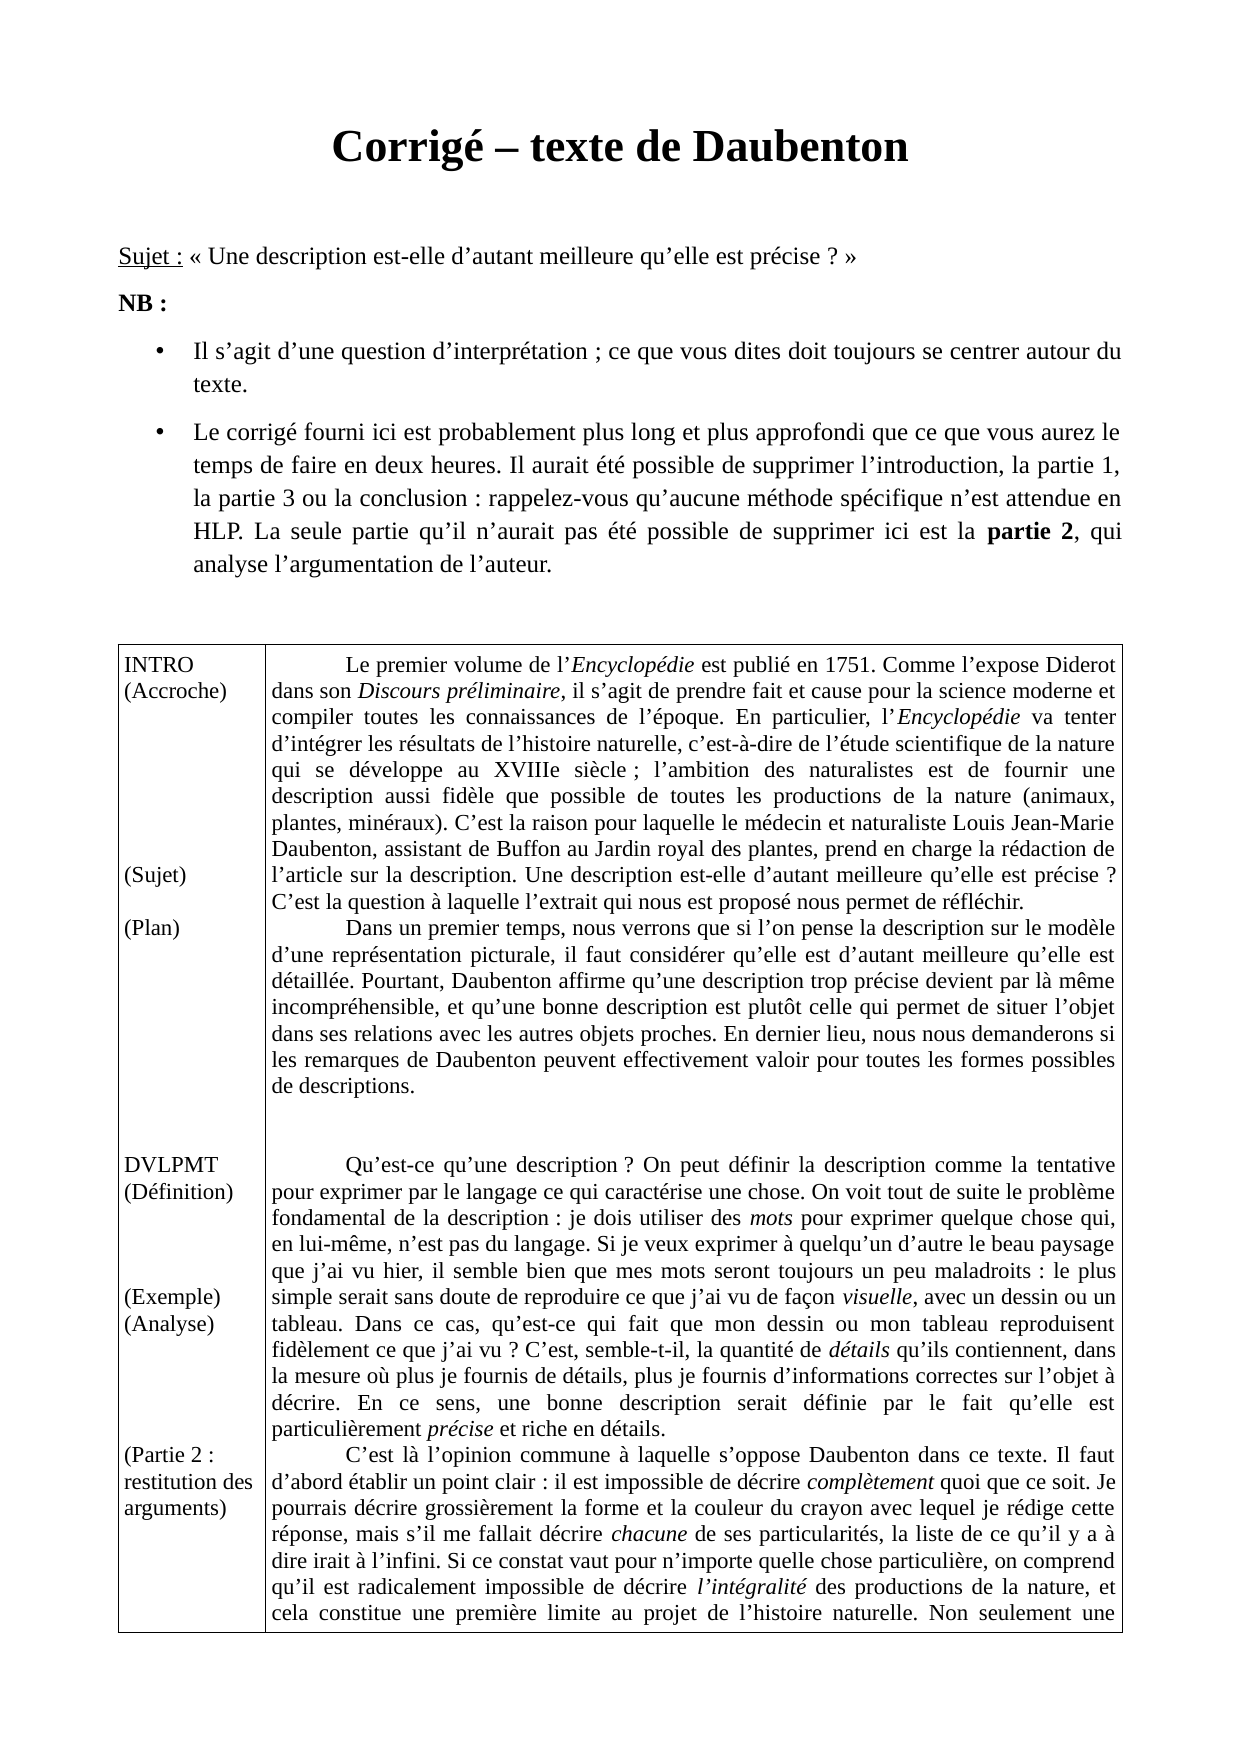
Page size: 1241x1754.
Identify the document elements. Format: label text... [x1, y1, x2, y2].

text Sujet : « Une description est-elle d’autant meilleure qu’elle est précise ? » [118, 241, 1122, 269]
table_header INTRO (Accroche) (Sujet) (Plan) DVLPMT (Définition) (Exemple) (Analyse) (Partie 2 : restitution des arguments) [119, 645, 265, 1632]
list Le corrigé fourni ici est probablement plus long et plus approfondi que ce que vous aurez le temps de faire en deux heures. Il aurait été possible de supprimer l’introduction, la partie 1, la partie 3 ou la conclusion : rappelez-vous qu’aucune méthode spécifique n’est attendue en HLP. La seule partie qu’il n’aurait pas été possible de supprimer ici est la partie 2, qui analyse l’argumentation de l’auteur. [156, 417, 1122, 577]
table_header Le premier volume de l’Encyclopédie est publié en 1751. Comme l’expose Diderot dans son Discours préliminaire, il s’agit de prendre fait et cause pour la science moderne et compiler toutes les connaissances de l’époque. En particulier, l’Encyclopédie va tenter d’intégrer les résultats de l’histoire naturelle, c’est-à-dire de l’étude scientifique de la nature qui se développe au XVIIIe siècle ; l’ambition des naturalistes est de fournir une description aussi fidèle que possible de toutes les productions de la nature (animaux, plantes, minéraux). C’est la raison pour laquelle le médecin et naturaliste Louis Jean-Marie Daubenton, assistant de Buffon au Jardin royal des plantes, prend en charge la rédaction de l’article sur la description. Une description est-elle d’autant meilleure qu’elle est précise ? C’est la question à laquelle l’extrait qui nous est proposé nous permet de réfléchir. Dans un premier temps, nous verrons que si l’on pense la description sur le modèle d’une représentation picturale, il faut considérer qu’elle est d’autant meilleure qu’elle est détaillée. Pourtant, Daubenton affirme qu’une description trop précise devient par là même incompréhensible, et qu’une bonne description est plutôt celle qui permet de situer l’objet dans ses relations avec les autres objets proches. En dernier lieu, nous nous demanderons si les remarques de Daubenton peuvent effectivement valoir pour toutes les formes possibles de descriptions. Qu’est-ce qu’une description ? On peut définir la description comme la tentative pour exprimer par le langage ce qui caractérise une chose. On voit tout de suite le problème fondamental de la description : je dois utiliser des mots pour exprimer quelque chose qui, en lui-même, n’est pas du langage. Si je veux exprimer à quelqu’un d’autre le beau paysage que j’ai vu hier, il semble bien que mes mots seront toujours un peu maladroits : le plus simple serait sans doute de reproduire ce que j’ai vu de façon visuelle, avec un dessin ou un tableau. Dans ce cas, qu’est-ce qui fait que mon dessin ou mon tableau reproduisent fidèlement ce que j’ai vu ? C’est, semble-t-il, la quantité de détails qu’ils contiennent, dans la mesure où plus je fournis de détails, plus je fournis d’informations correctes sur l’objet à décrire. En ce sens, une bonne description serait définie par le fait qu’elle est particulièrement précise et riche en détails. C’est là l’opinion commune à laquelle s’oppose Daubenton dans ce texte. Il faut d’abord établir un point clair : il est impossible de décrire complètement quoi que ce soit. Je pourrais décrire grossièrement la forme et la couleur du crayon avec lequel je rédige cette réponse, mais s’il me fallait décrire chacune de ses particularités, la liste de ce qu’il y a à dire irait à l’infini. Si ce constat vaut pour n’importe quelle chose particulière, on comprend qu’il est radicalement impossible de décrire l’intégralité des productions de la nature, et cela constitue une première limite au projet de l’histoire naturelle. Non seulement une [266, 645, 1122, 1632]
text Corrigé – texte de Daubenton [118, 118, 1122, 171]
text NB : [118, 288, 1122, 317]
list Il s’agit d’une question d’interprétation ; ce que vous dites doit toujours se centrer autour du texte. [156, 336, 1122, 398]
